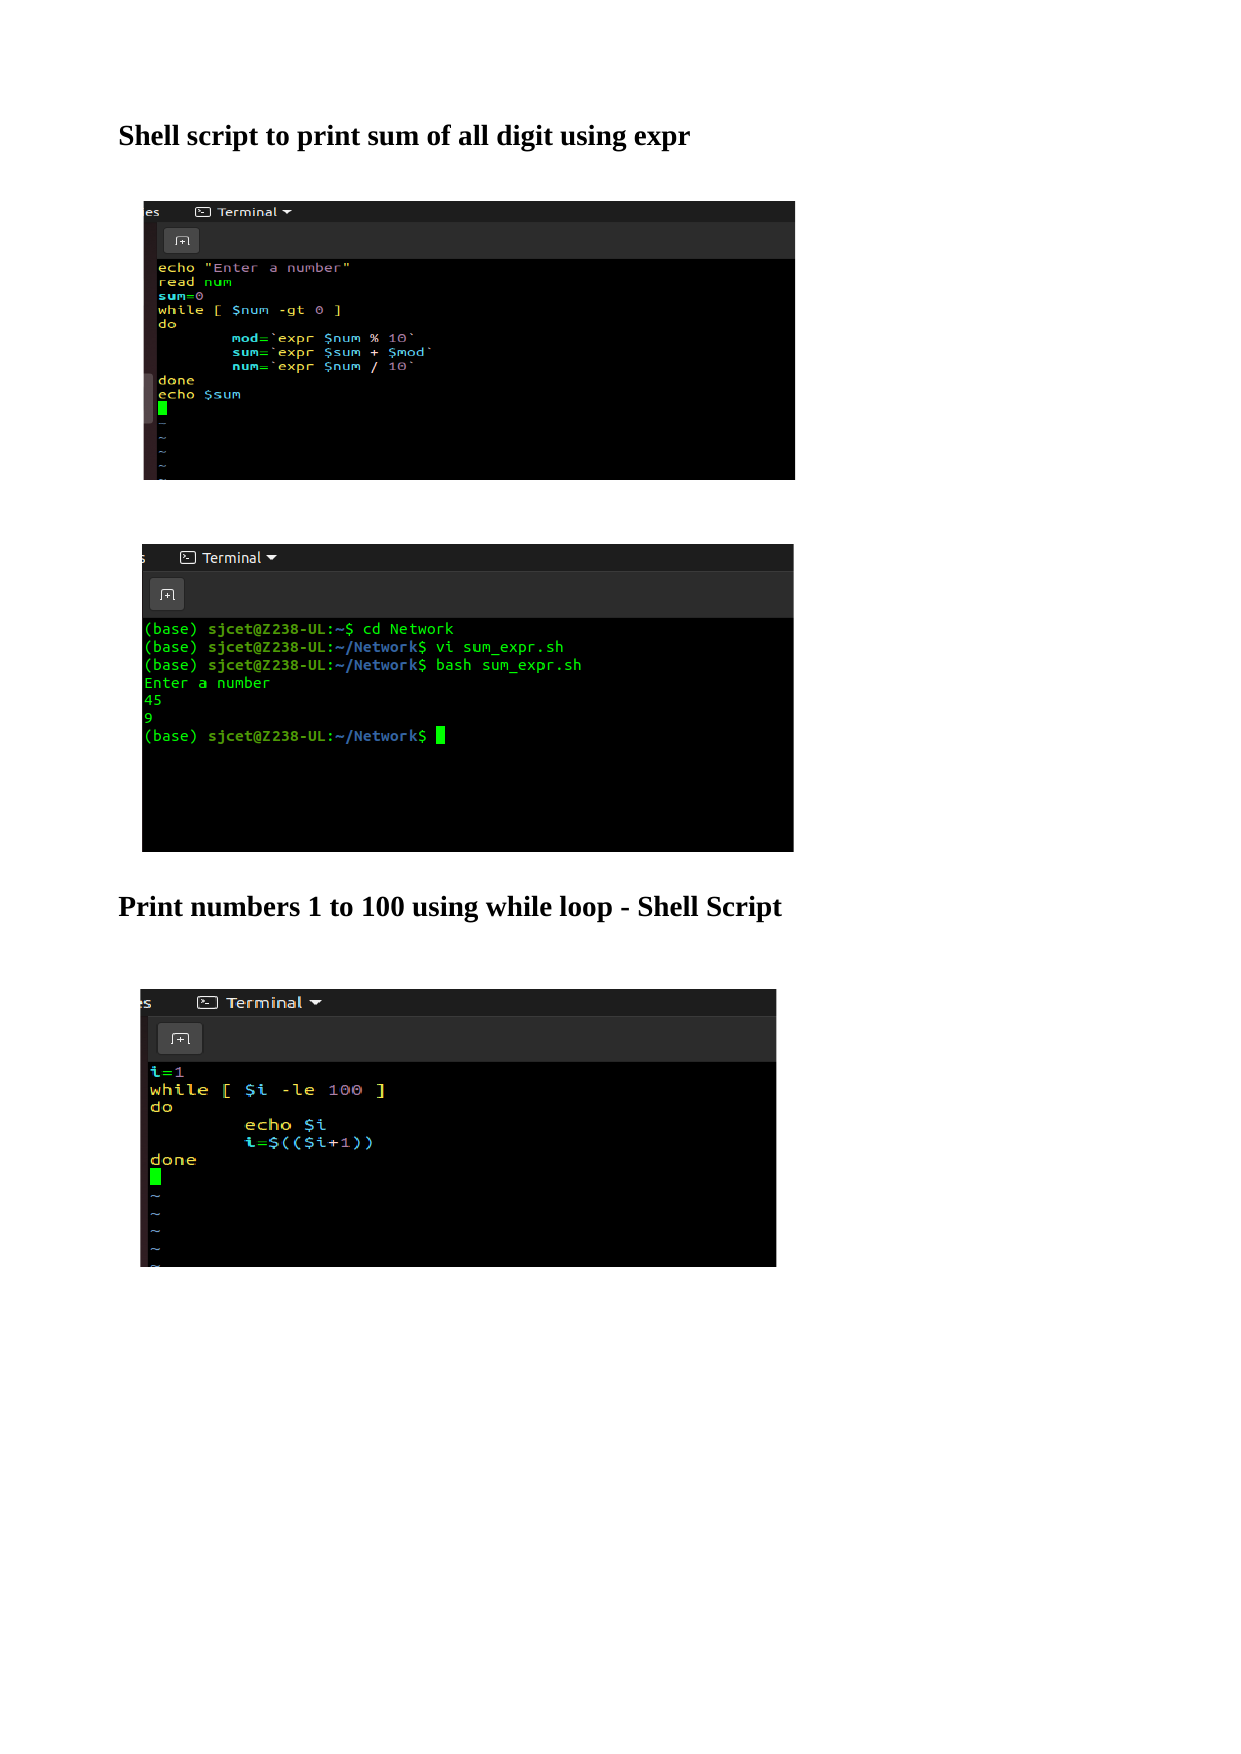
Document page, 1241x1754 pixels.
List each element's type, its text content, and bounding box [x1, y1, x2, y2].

text Print numbers 1 to 100 using while loop - Shell Script [118, 889, 1122, 923]
text Shell script to print sum of all digit using expr [118, 118, 1122, 152]
